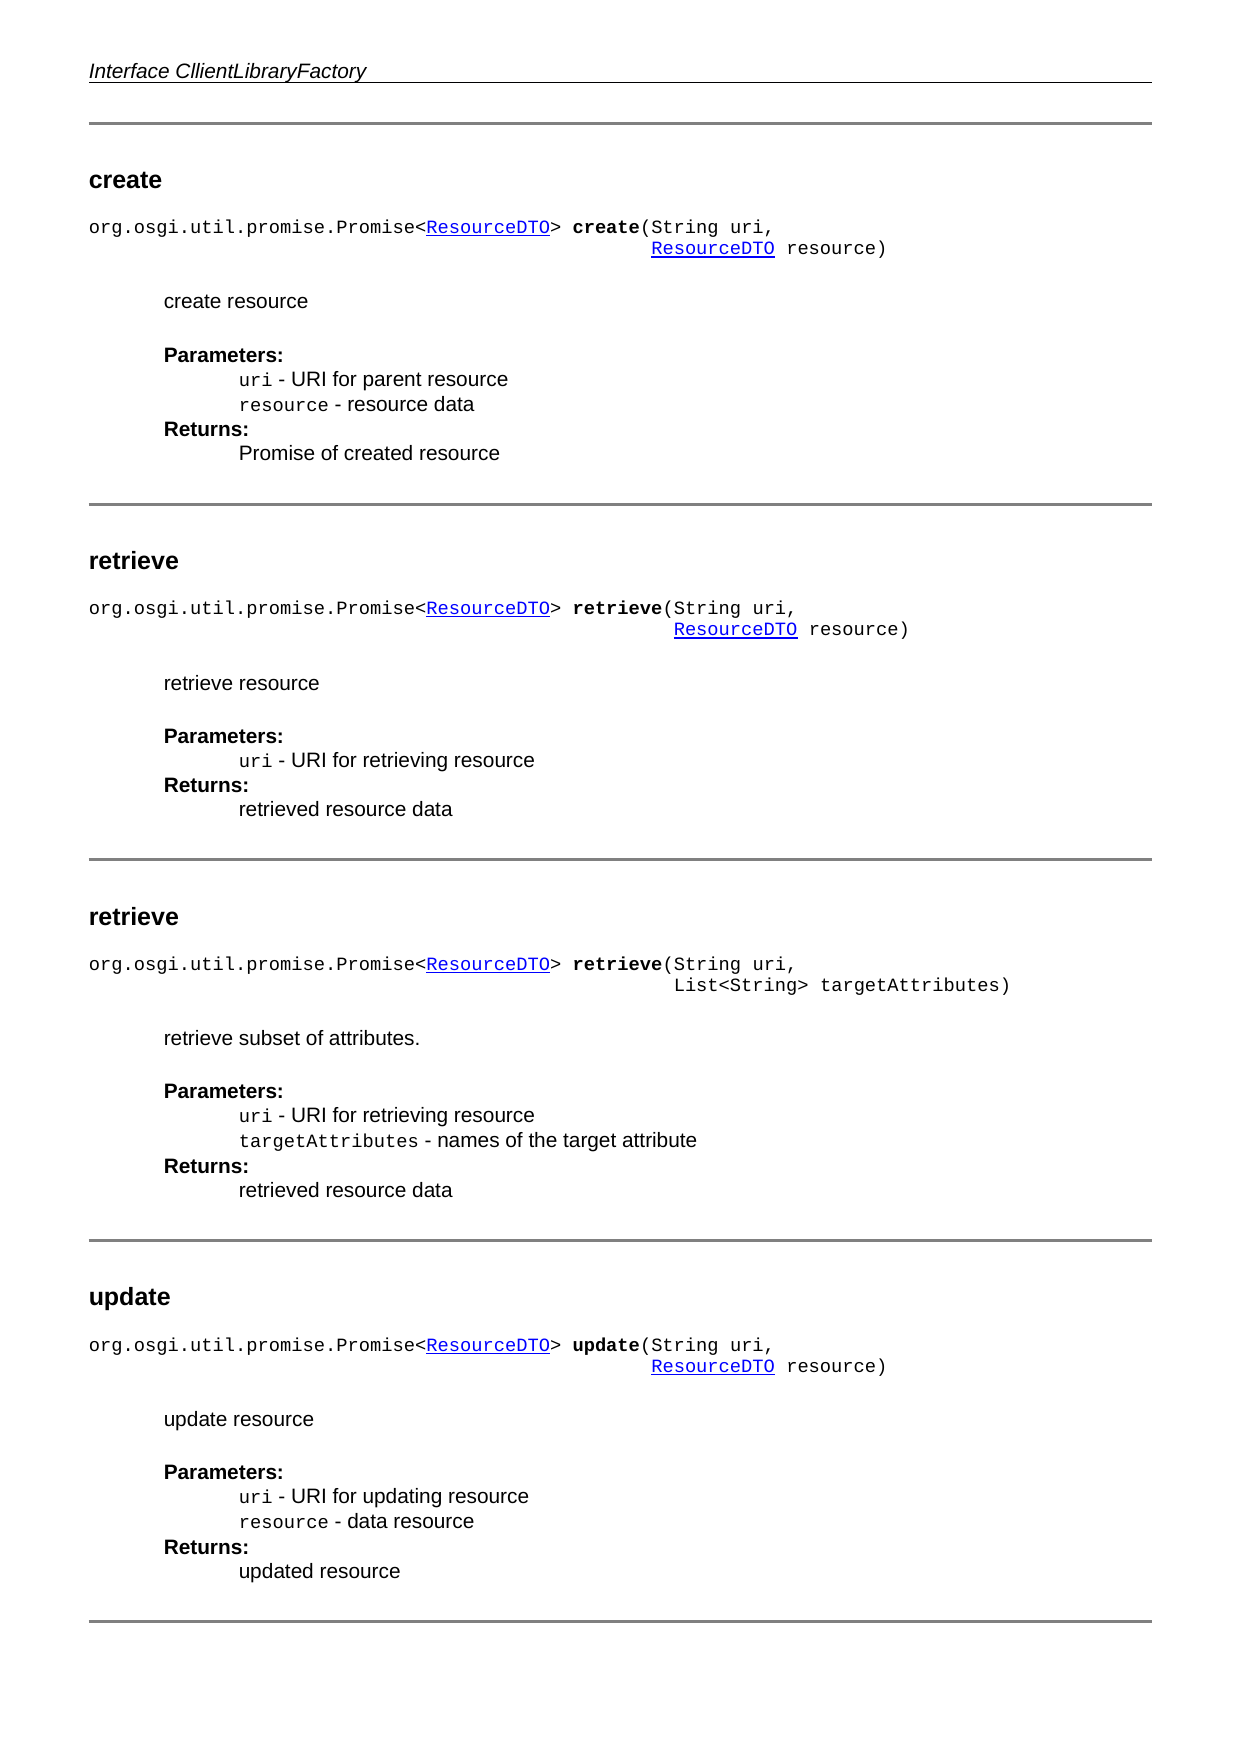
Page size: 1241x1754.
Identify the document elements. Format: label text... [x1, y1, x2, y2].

text Returns: [163, 1534, 1152, 1558]
text retrieve subset of attributes. [163, 1026, 1152, 1050]
text Promise of created resource [238, 441, 1152, 465]
text uri - URI for retrieving resource [238, 747, 1152, 773]
text org.osgi.util.promise.Promise<ResourceDTO> retrieve(String uri, ResourceDTO resource) [88, 599, 1152, 641]
subtitle retrieve [88, 898, 1152, 930]
text update resource [163, 1407, 1152, 1431]
subtitle update [88, 1279, 1152, 1311]
text Returns: [163, 1153, 1152, 1177]
text retrieve resource [163, 670, 1152, 694]
text Parameters: [163, 1460, 1152, 1484]
text uri - URI for retrieving resource [238, 1103, 1152, 1128]
subtitle create [88, 162, 1152, 193]
text updated resource [238, 1558, 1152, 1582]
text Parameters: [163, 1079, 1152, 1103]
text Parameters: [163, 723, 1152, 747]
text resource - data resource [238, 1509, 1152, 1534]
text retrieved resource data [238, 1177, 1152, 1201]
text resource - resource data [238, 392, 1152, 417]
text create resource [163, 289, 1152, 313]
text Returns: [163, 773, 1152, 797]
text Parameters: [163, 342, 1152, 366]
text org.osgi.util.promise.Promise<ResourceDTO> retrieve(String uri, List<String> targetAttributes) [88, 954, 1152, 997]
text org.osgi.util.promise.Promise<ResourceDTO> create(String uri, ResourceDTO resource) [88, 218, 1152, 260]
text retrieved resource data [238, 797, 1152, 821]
subtitle retrieve [88, 543, 1152, 574]
text Returns: [163, 417, 1152, 441]
text uri - URI for updating resource [238, 1484, 1152, 1509]
text targetAttributes - names of the target attribute [238, 1128, 1152, 1153]
text org.osgi.util.promise.Promise<ResourceDTO> update(String uri, ResourceDTO resource) [88, 1335, 1152, 1378]
text uri - URI for parent resource [238, 366, 1152, 392]
